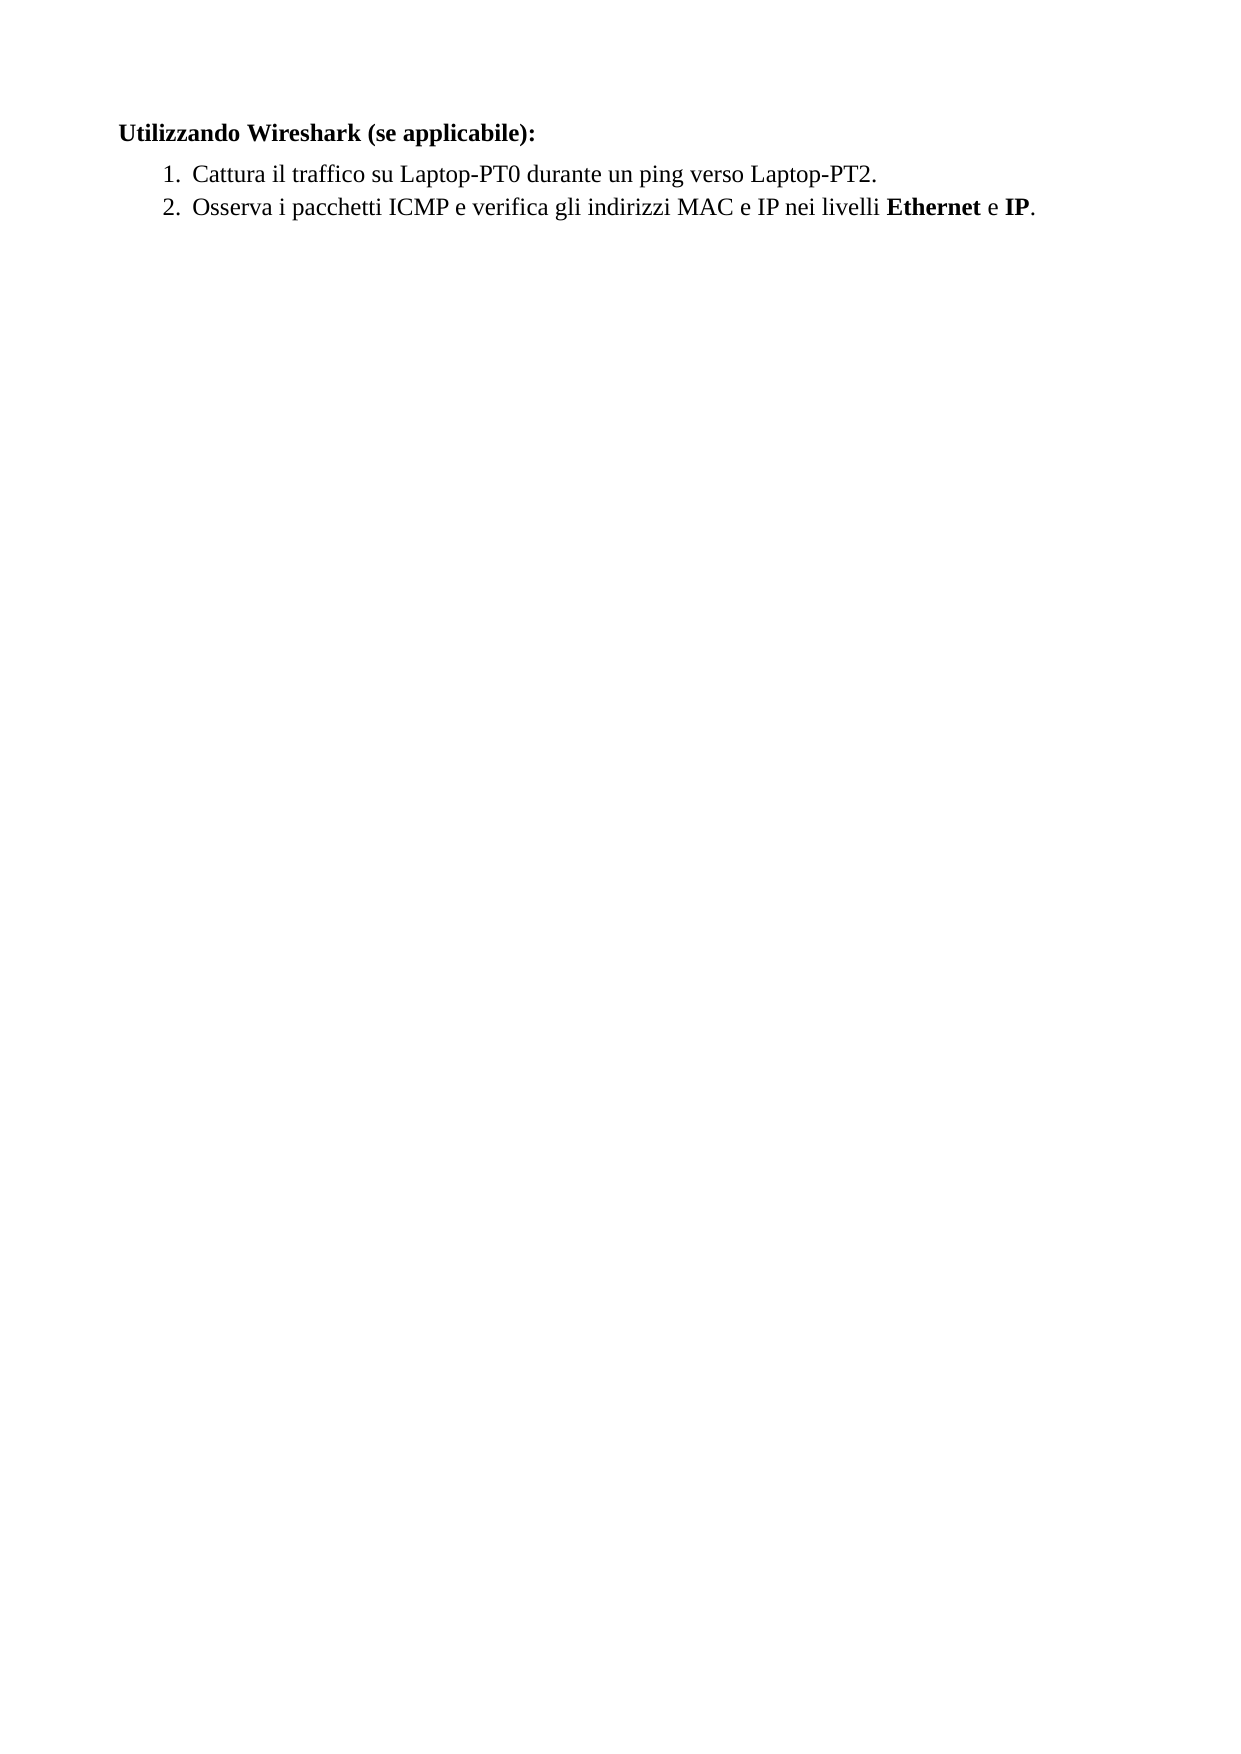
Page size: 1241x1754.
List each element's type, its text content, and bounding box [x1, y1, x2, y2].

list Cattura il traffico su Laptop-PT0 durante un ping verso Laptop-PT2. [162, 159, 1122, 188]
subtitle Utilizzando Wireshark (se applicabile): [118, 118, 1122, 147]
list Osserva i pacchetti ICMP e verifica gli indirizzi MAC e IP nei livelli Ethernet e IP. [162, 192, 1122, 221]
